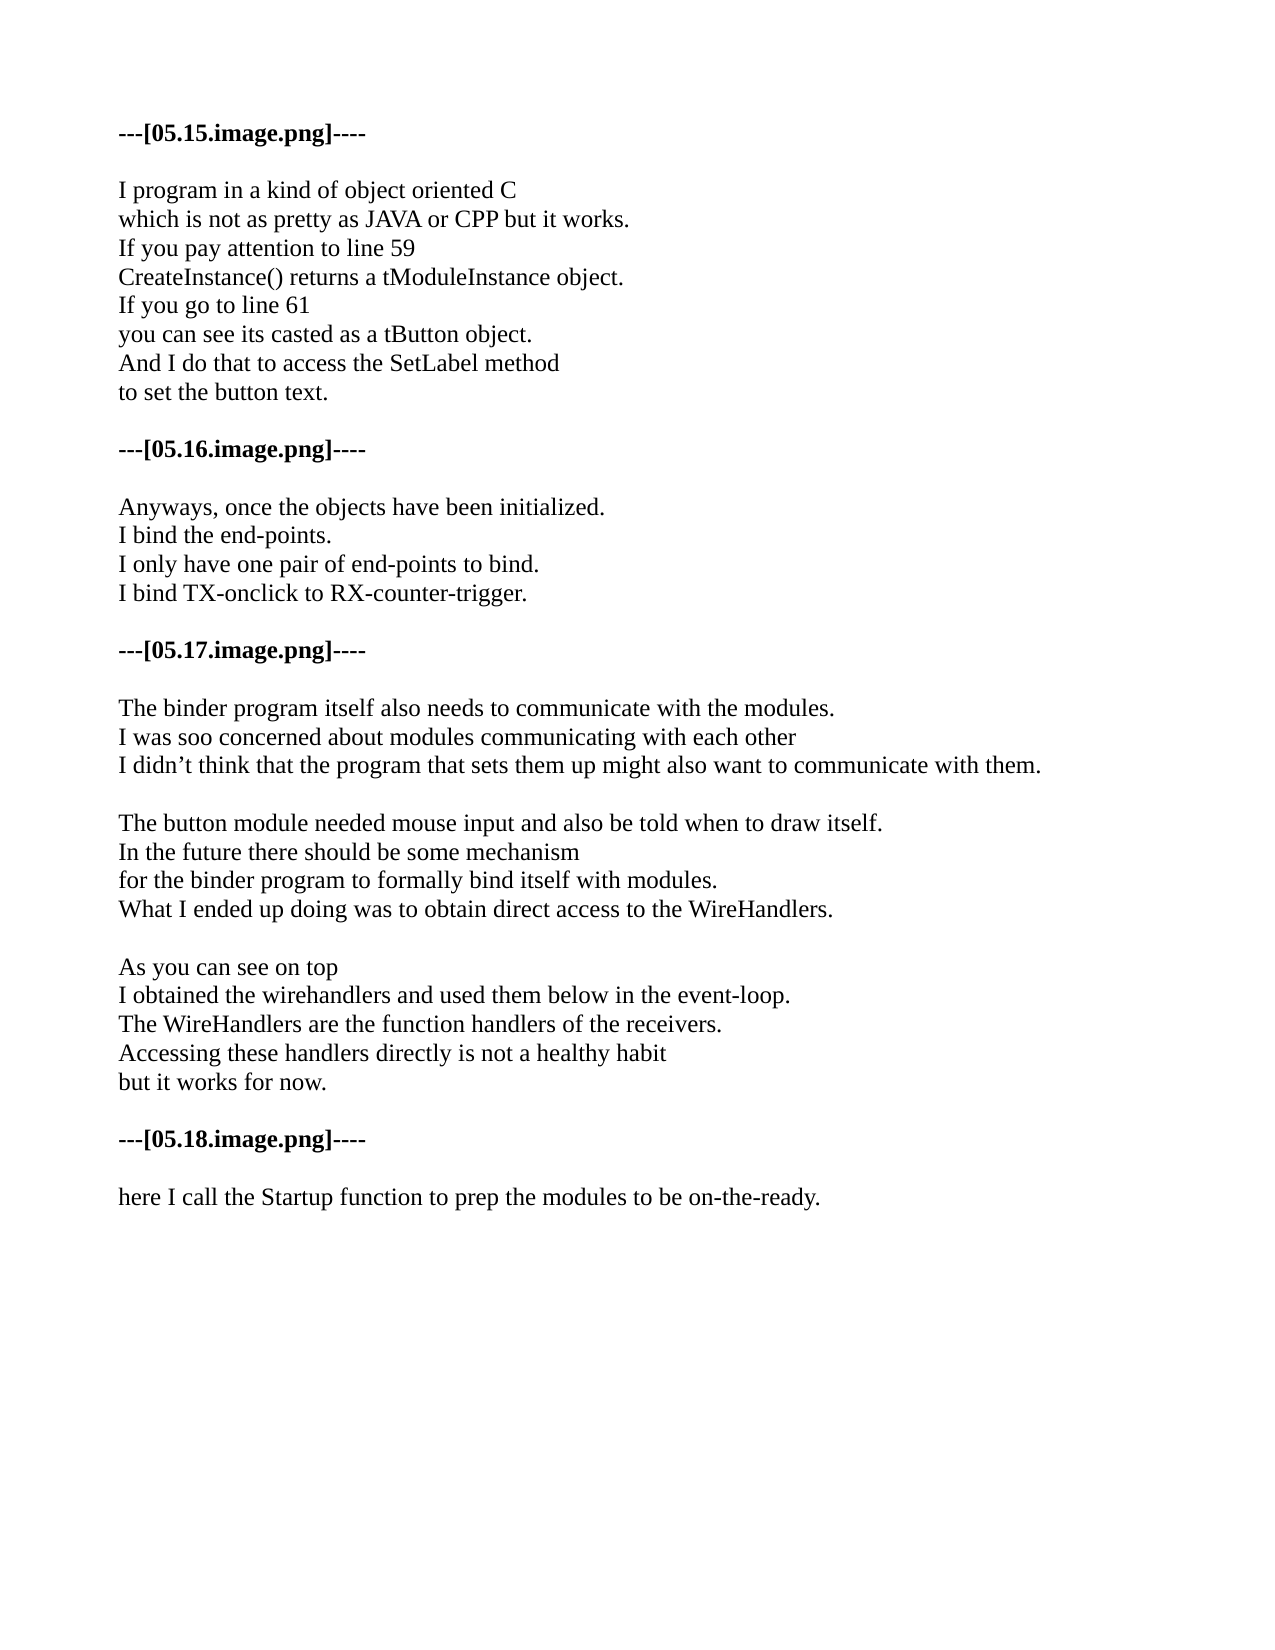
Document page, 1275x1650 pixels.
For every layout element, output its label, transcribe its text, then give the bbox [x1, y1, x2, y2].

text to set the button text. [118, 377, 1157, 406]
text which is not as pretty as JAVA or CPP but it works. [118, 204, 1157, 233]
text And I do that to access the SetLabel method [118, 348, 1157, 377]
text you can see its casted as a tButton object. [118, 319, 1157, 348]
text ---[05.16.image.png]---- [118, 434, 1157, 463]
text I only have one pair of end-points to bind. [118, 549, 1157, 578]
text here I call the Startup function to prep the modules to be on-the-ready. [118, 1182, 1157, 1211]
text I bind the end-points. [118, 521, 1157, 549]
text I didn’t think that the program that sets them up might also want to communicate with them. [118, 751, 1157, 779]
text As you can see on top [118, 952, 1157, 981]
text ---[05.17.image.png]---- [118, 636, 1157, 664]
text The button module needed mouse input and also be told when to draw itself. [118, 808, 1157, 837]
text CreateInstance() returns a tModuleInstance object. [118, 262, 1157, 291]
text What I ended up doing was to obtain direct access to the WireHandlers. [118, 894, 1157, 923]
text I was soo concerned about modules communicating with each other [118, 722, 1157, 751]
text If you go to line 61 [118, 291, 1157, 319]
text I bind TX-onclick to RX-counter-trigger. [118, 578, 1157, 607]
text I program in a kind of object oriented C [118, 176, 1157, 204]
text Accessing these handlers directly is not a healthy habit [118, 1038, 1157, 1067]
text for the binder program to formally bind itself with modules. [118, 866, 1157, 894]
text ---[05.18.image.png]---- [118, 1124, 1157, 1153]
text Anyways, once the objects have been initialized. [118, 492, 1157, 521]
text but it works for now. [118, 1067, 1157, 1096]
text The WireHandlers are the function handlers of the receivers. [118, 1009, 1157, 1038]
text ---[05.15.image.png]---- [118, 118, 1157, 147]
text In the future there should be some mechanism [118, 837, 1157, 866]
text If you pay attention to line 59 [118, 233, 1157, 262]
text I obtained the wirehandlers and used them below in the event-loop. [118, 981, 1157, 1009]
text The binder program itself also needs to communicate with the modules. [118, 693, 1157, 722]
